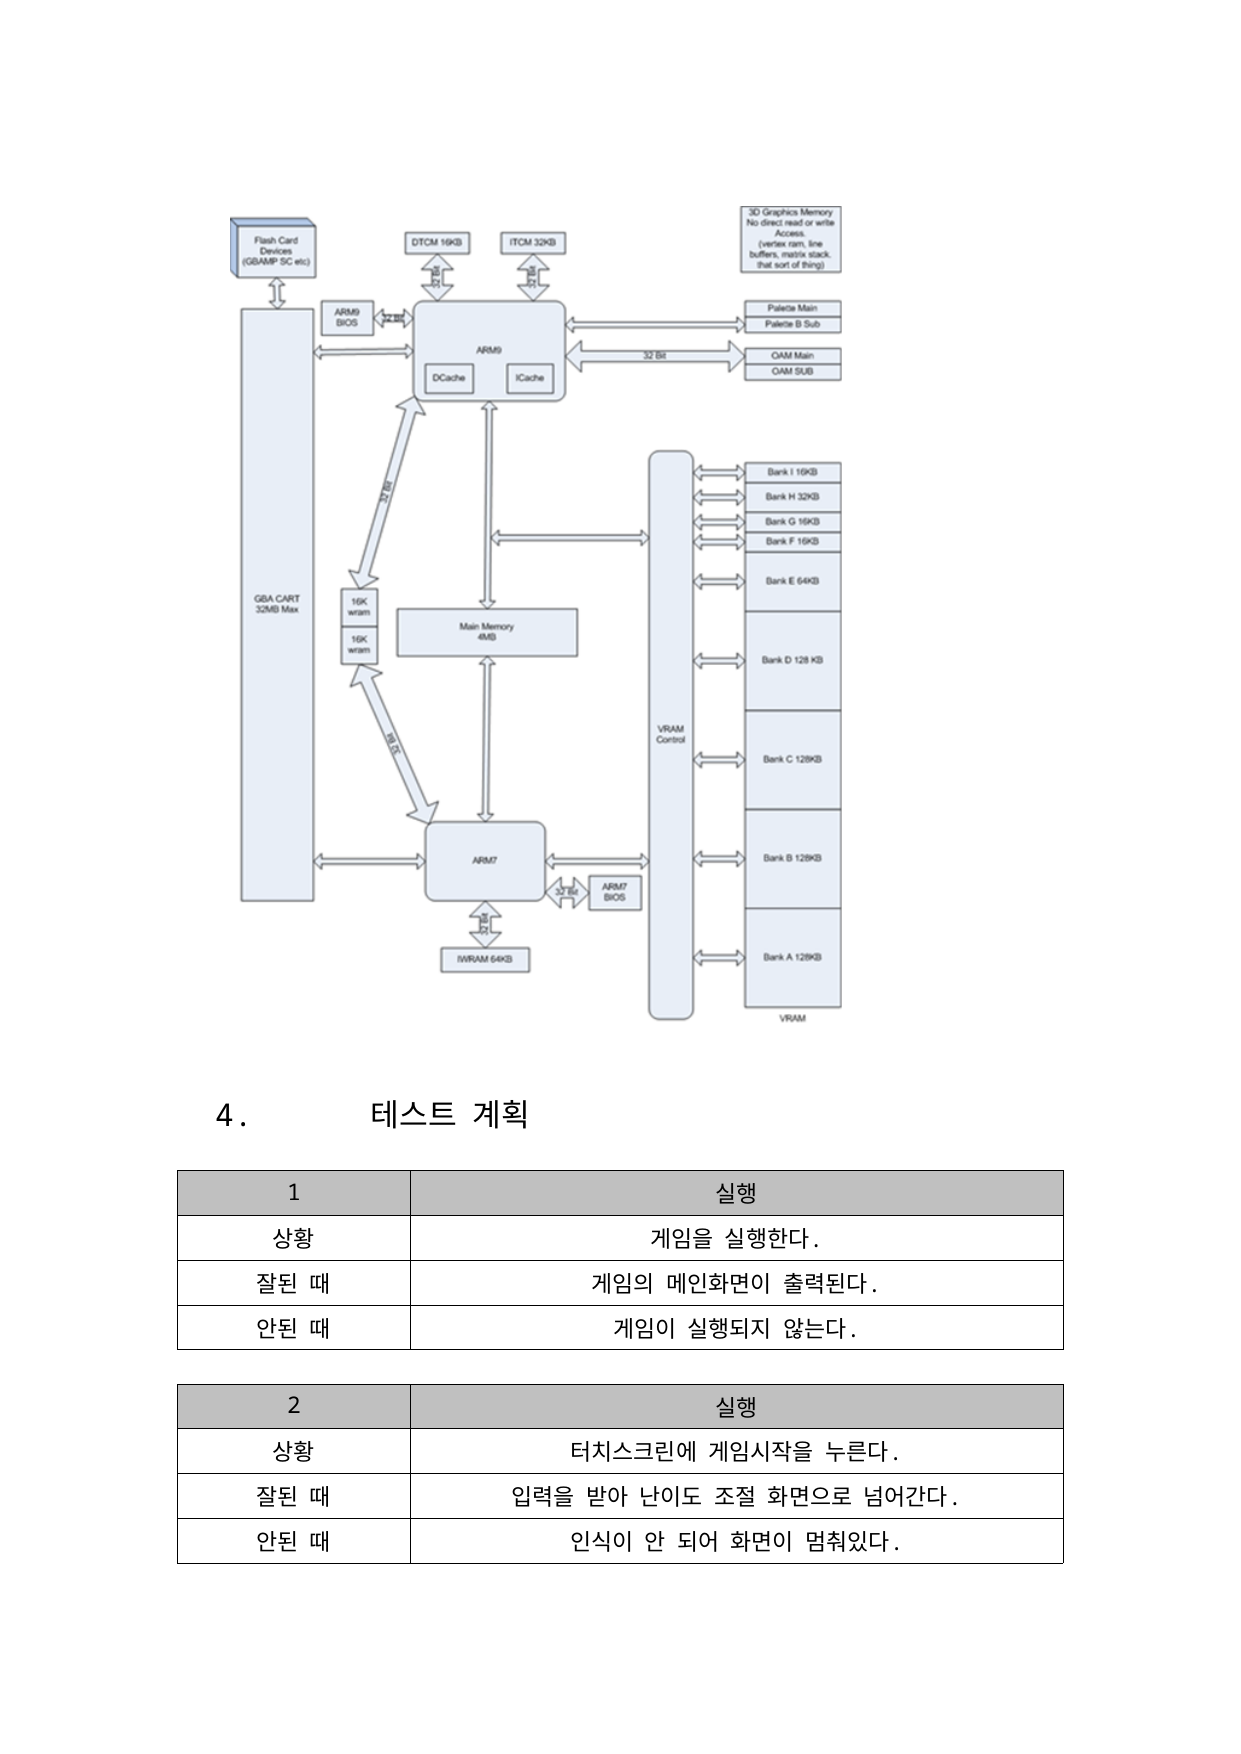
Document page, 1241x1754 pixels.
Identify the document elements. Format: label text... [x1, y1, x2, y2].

table_header 실행 [411, 1171, 1063, 1215]
table_cell 잘된 때 [178, 1261, 410, 1305]
table_header 2 [178, 1385, 410, 1428]
table_cell 게임의 메인화면이 출력된다. [411, 1261, 1063, 1305]
table_header 1 [178, 1171, 410, 1215]
table_cell 입력을 받아 난이도 조절 화면으로 넘어간다. [411, 1474, 1063, 1518]
table_cell 게임을 실행한다. [411, 1216, 1063, 1260]
table_cell 게임이 실행되지 않는다. [411, 1306, 1063, 1349]
table_cell 안된 때 [178, 1306, 410, 1349]
table_cell 터치스크린에 게임시작을 누른다. [411, 1429, 1063, 1473]
table_cell 안된 때 [178, 1519, 410, 1563]
table_header 실행 [411, 1385, 1063, 1428]
table_cell 잘된 때 [178, 1474, 410, 1518]
table_cell 상황 [178, 1429, 410, 1473]
table_cell 인식이 안 되어 화면이 멈춰있다. [411, 1519, 1063, 1563]
list 테스트 계획 [215, 1091, 1063, 1136]
table_cell 상황 [178, 1216, 410, 1260]
